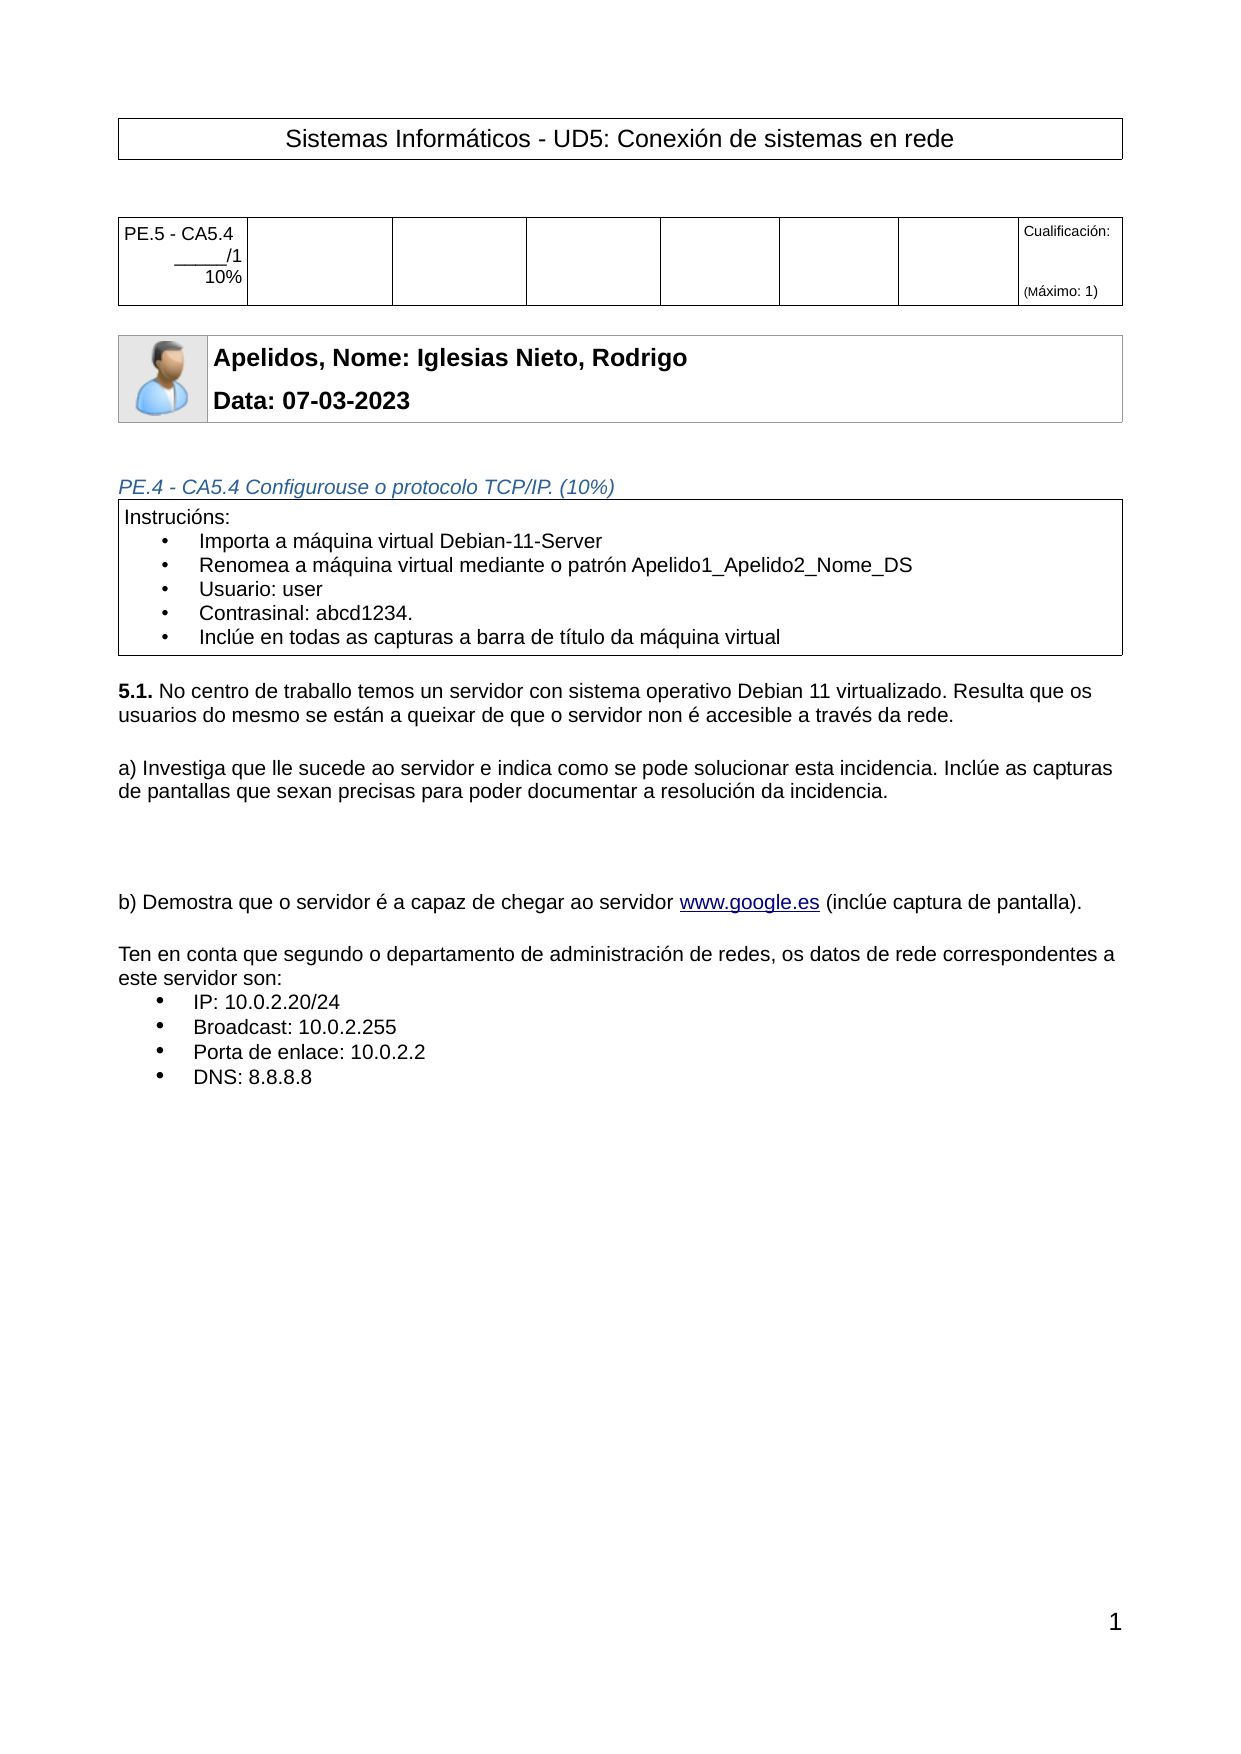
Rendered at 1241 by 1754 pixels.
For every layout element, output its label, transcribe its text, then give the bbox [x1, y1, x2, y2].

list Broadcast: 10.0.2.255 [156, 1015, 1122, 1040]
table_header PE.5 - CA5.4 _____/1 10% [119, 218, 247, 305]
text 5.1. No centro de traballo temos un servidor con sistema operativo Debian 11 virtualizado. Resulta que os usuarios do mesmo se están a queixar de que o servidor non é accesible a través da rede. [118, 679, 1122, 727]
table_header Cualificación: (Máximo: 1) [1019, 218, 1122, 305]
list Porta de enlace: 10.0.2.2 [156, 1040, 1122, 1065]
table_header [248, 218, 392, 305]
list IP: 10.0.2.20/24 [156, 990, 1122, 1015]
table_header [527, 218, 660, 305]
table_header [780, 218, 898, 305]
text Ten en conta que segundo o departamento de administración de redes, os datos de rede correspondentes a este servidor son: [118, 942, 1122, 990]
text PE.4 - CA5.4 Configurouse o protocolo TCP/IP. (10%) [118, 475, 1122, 499]
table_header [661, 218, 779, 305]
picture [125, 341, 201, 416]
list DNS: 8.8.8.8 [156, 1065, 1122, 1090]
table_header [119, 336, 207, 422]
table_header Apelidos, Nome: Iglesias Nieto, Rodrigo Data: 07-03-2023 [208, 336, 1122, 422]
table_header Instrucións: Importa a máquina virtual Debian-11-Server Renomea a máquina virtual mediante o patrón Apelido1_Apelido2_Nome_DS Usuario: user Contrasinal: abcd1234. Inclúe en todas as capturas a barra de título da máquina virtual [119, 500, 1122, 655]
text a) Investiga que lle sucede ao servidor e indica como se pode solucionar esta incidencia. Inclúe as capturas de pantallas que sexan precisas para poder documentar a resolución da incidencia. [118, 755, 1122, 803]
table_header [899, 218, 1018, 305]
text b) Demostra que o servidor é a capaz de chegar ao servidor www.google.es (inclúe captura de pantalla). [118, 889, 1122, 913]
table_header [393, 218, 526, 305]
